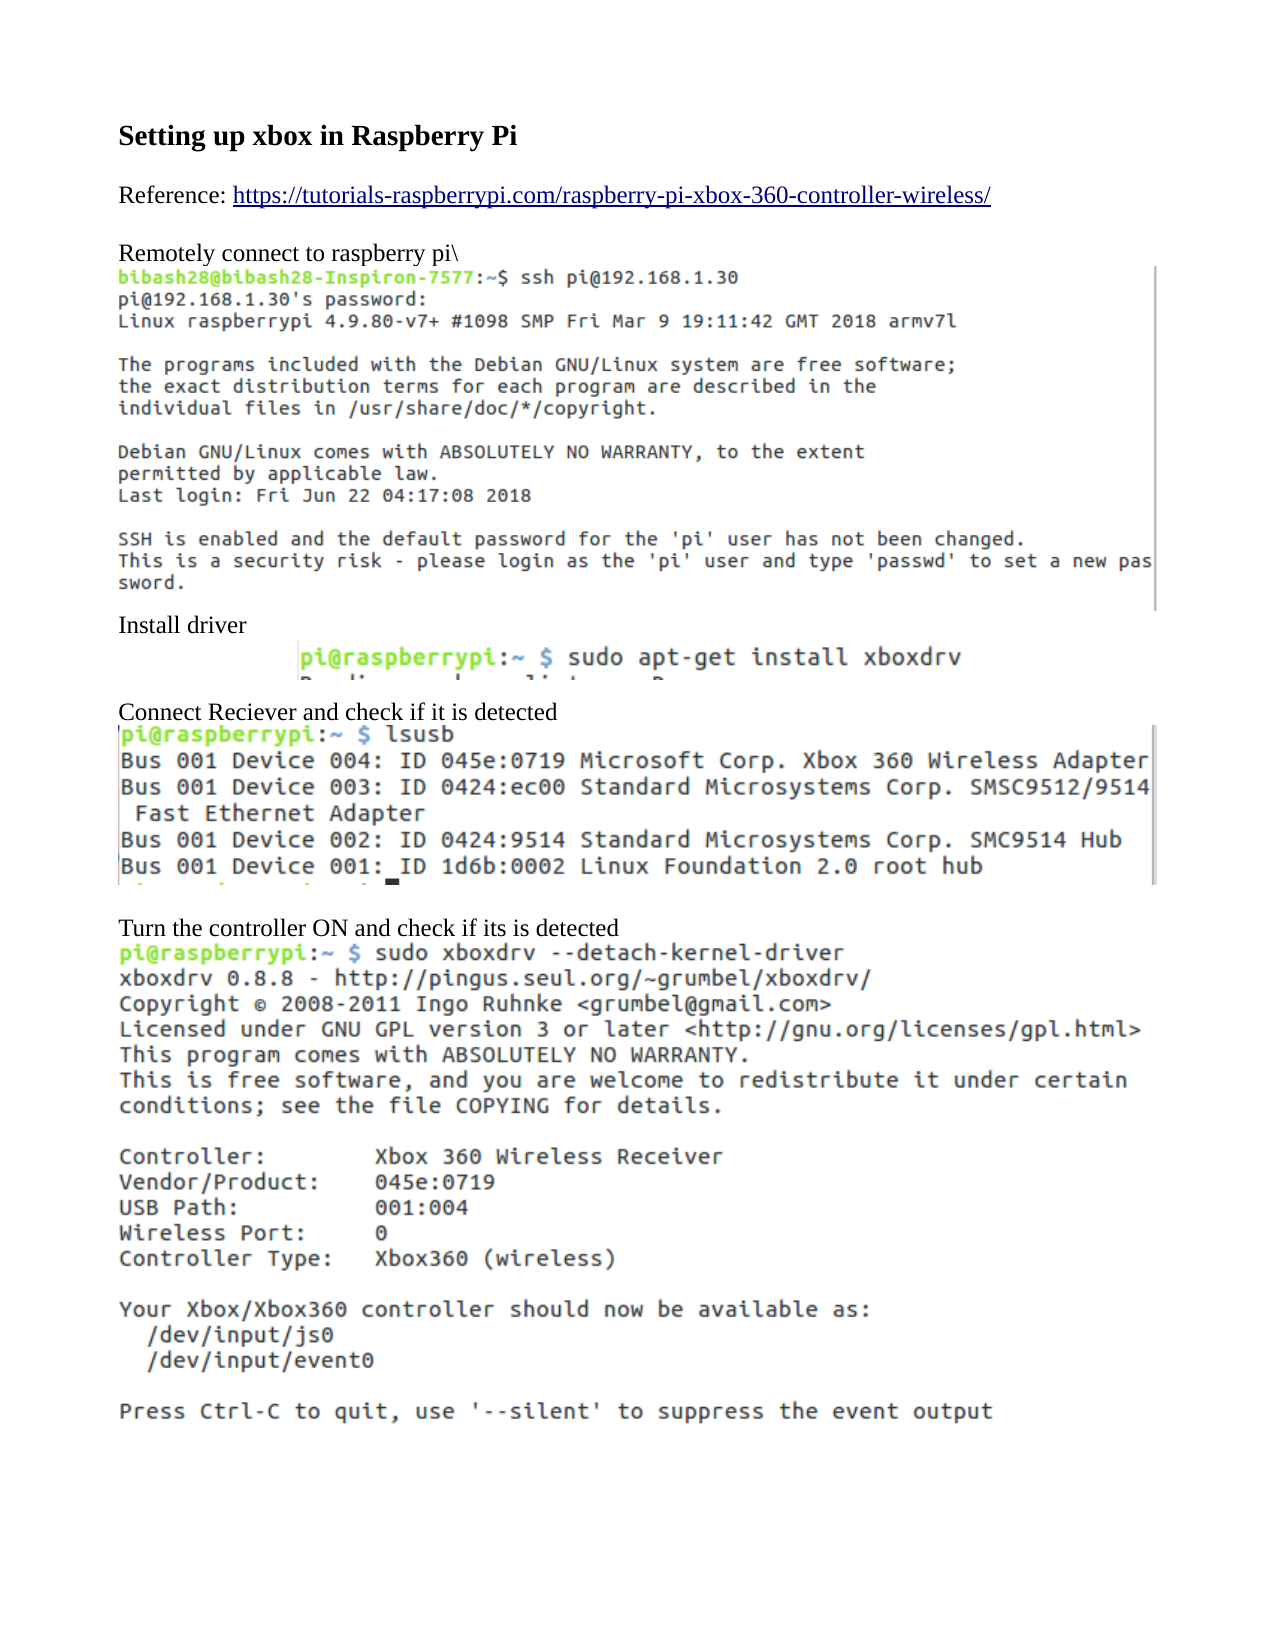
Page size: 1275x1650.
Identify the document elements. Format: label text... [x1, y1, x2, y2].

text Remotely connect to raspberry pi\ [118, 238, 1157, 266]
text Setting up xbox in Raspberry Pi [118, 118, 1157, 152]
text Turn the controller ON and check if its is detected [118, 913, 1157, 942]
text Install driver [118, 611, 1157, 639]
text Connect Reciever and check if it is detected [118, 697, 1157, 725]
text Reference: https://tutorials-raspberrypi.com/raspberry-pi-xbox-360-controller-wireless/ [118, 180, 1157, 209]
picture [118, 266, 1157, 611]
picture [118, 725, 1157, 885]
picture [118, 942, 1157, 1425]
picture [297, 639, 978, 680]
